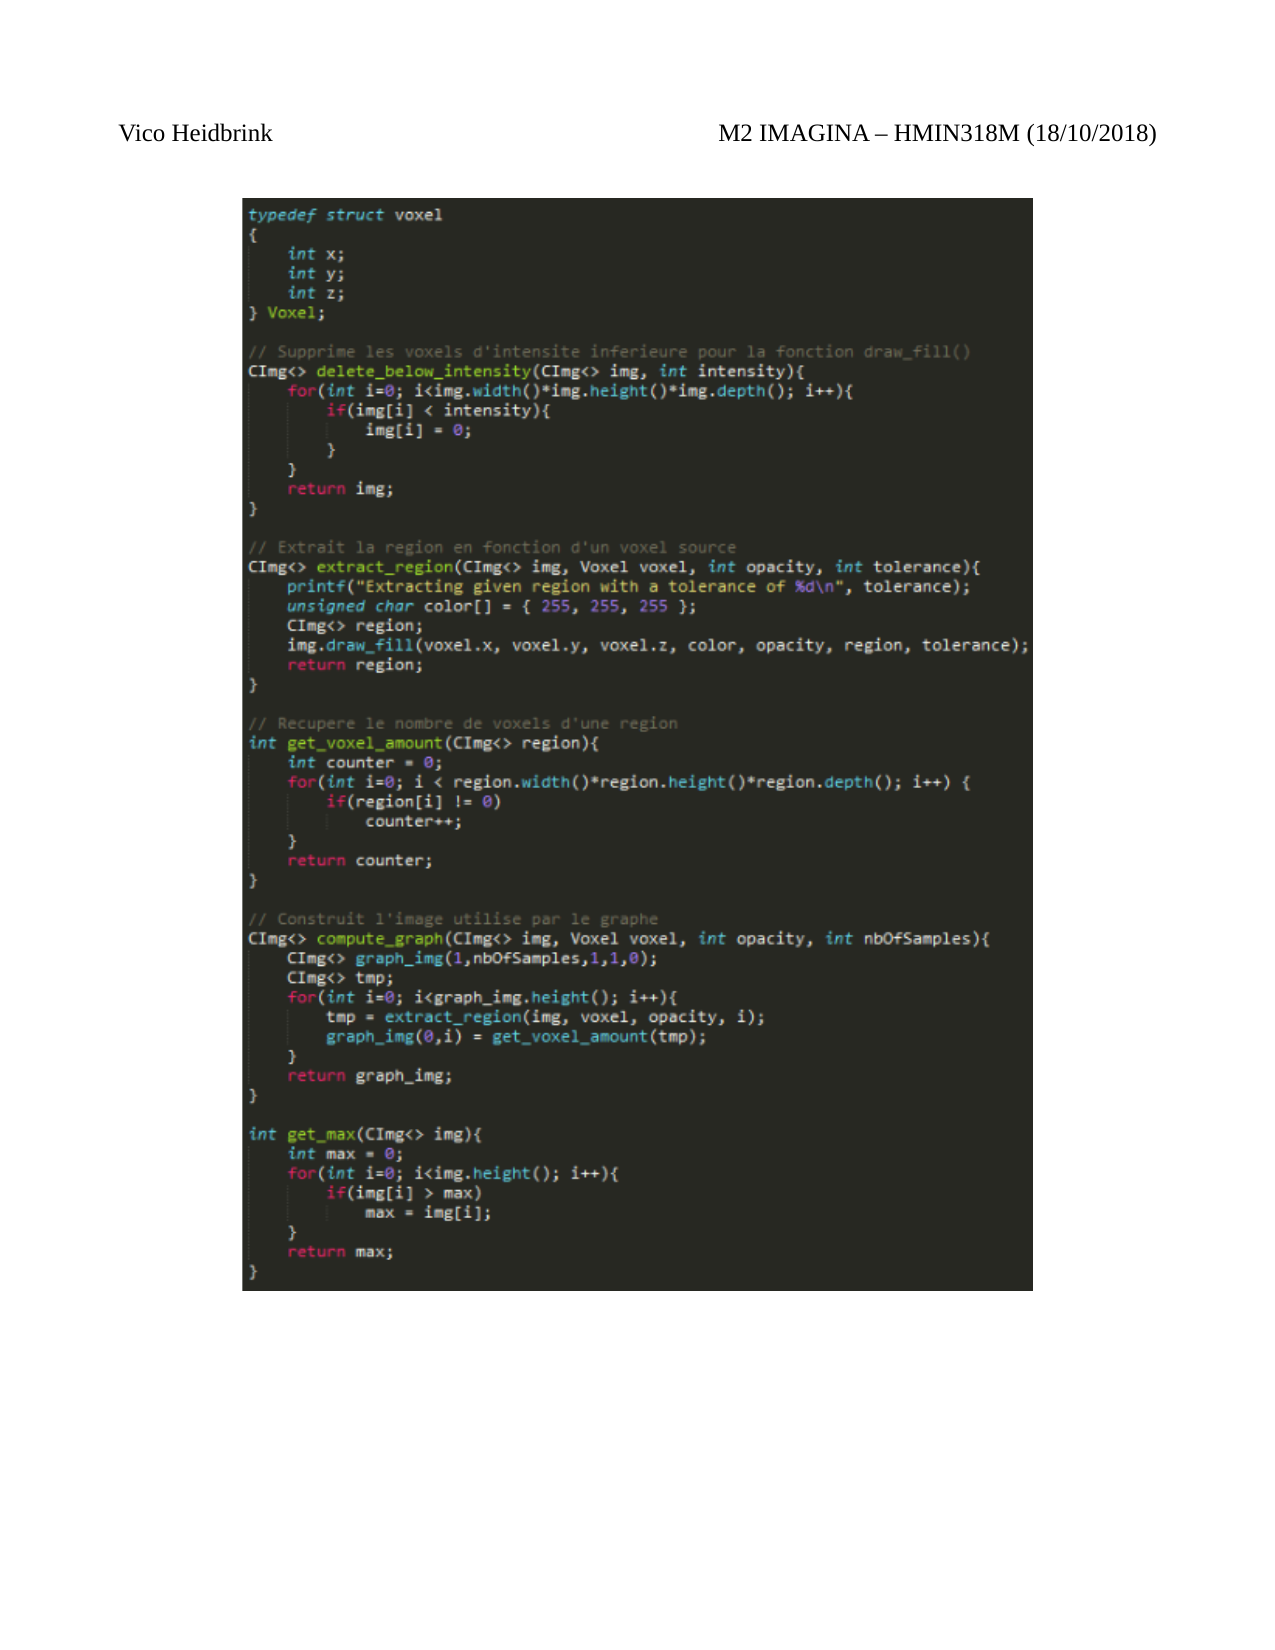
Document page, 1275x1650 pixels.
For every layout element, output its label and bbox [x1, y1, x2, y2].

picture [242, 198, 1033, 1291]
